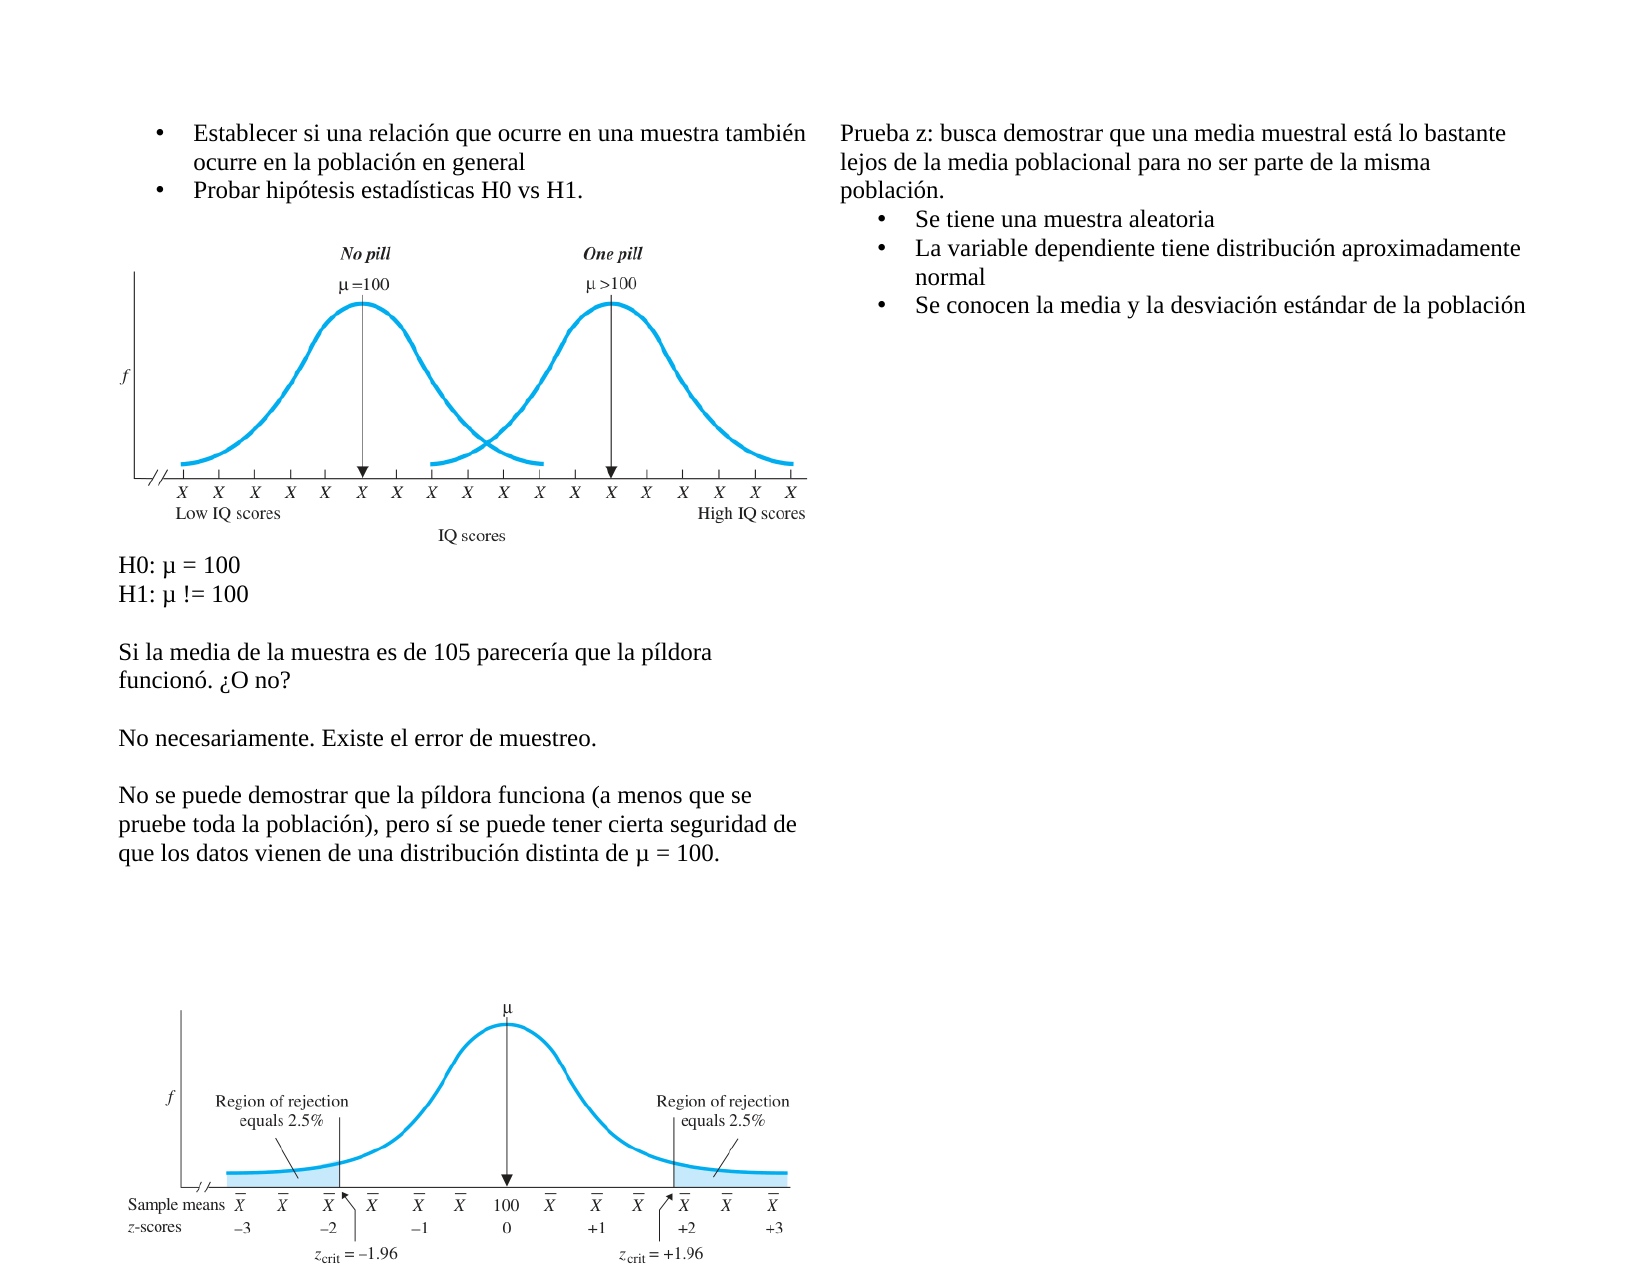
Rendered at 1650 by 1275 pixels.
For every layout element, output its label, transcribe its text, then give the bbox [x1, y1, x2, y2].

text No se puede demostrar que la píldora funciona (a menos que se pruebe toda la población), pero sí se puede tener cierta seguridad de que los datos vienen de una distribución distinta de µ = 100. [118, 780, 810, 867]
text Si la media de la muestra es de 105 parecería que la píldora funcionó. ¿O no? [118, 637, 810, 694]
text No necesariamente. Existe el error de muestreo. [118, 723, 810, 752]
picture [118, 980, 811, 1275]
text H0: µ = 100 [118, 551, 810, 579]
list Se conocen la media y la desviación estándar de la población [877, 291, 1532, 319]
list Probar hipótesis estadísticas H0 vs H1. [156, 176, 810, 204]
text Prueba z: busca demostrar que una media muestral está lo bastante lejos de la media poblacional para no ser parte de la misma población. [840, 118, 1532, 204]
list Se tiene una muestra aleatoria [877, 204, 1532, 233]
list La variable dependiente tiene distribución aproximadamente normal [877, 233, 1532, 291]
picture [118, 204, 811, 551]
text H1: µ != 100 [118, 579, 810, 608]
list Establecer si una relación que ocurre en una muestra también ocurre en la población en general [156, 118, 810, 176]
